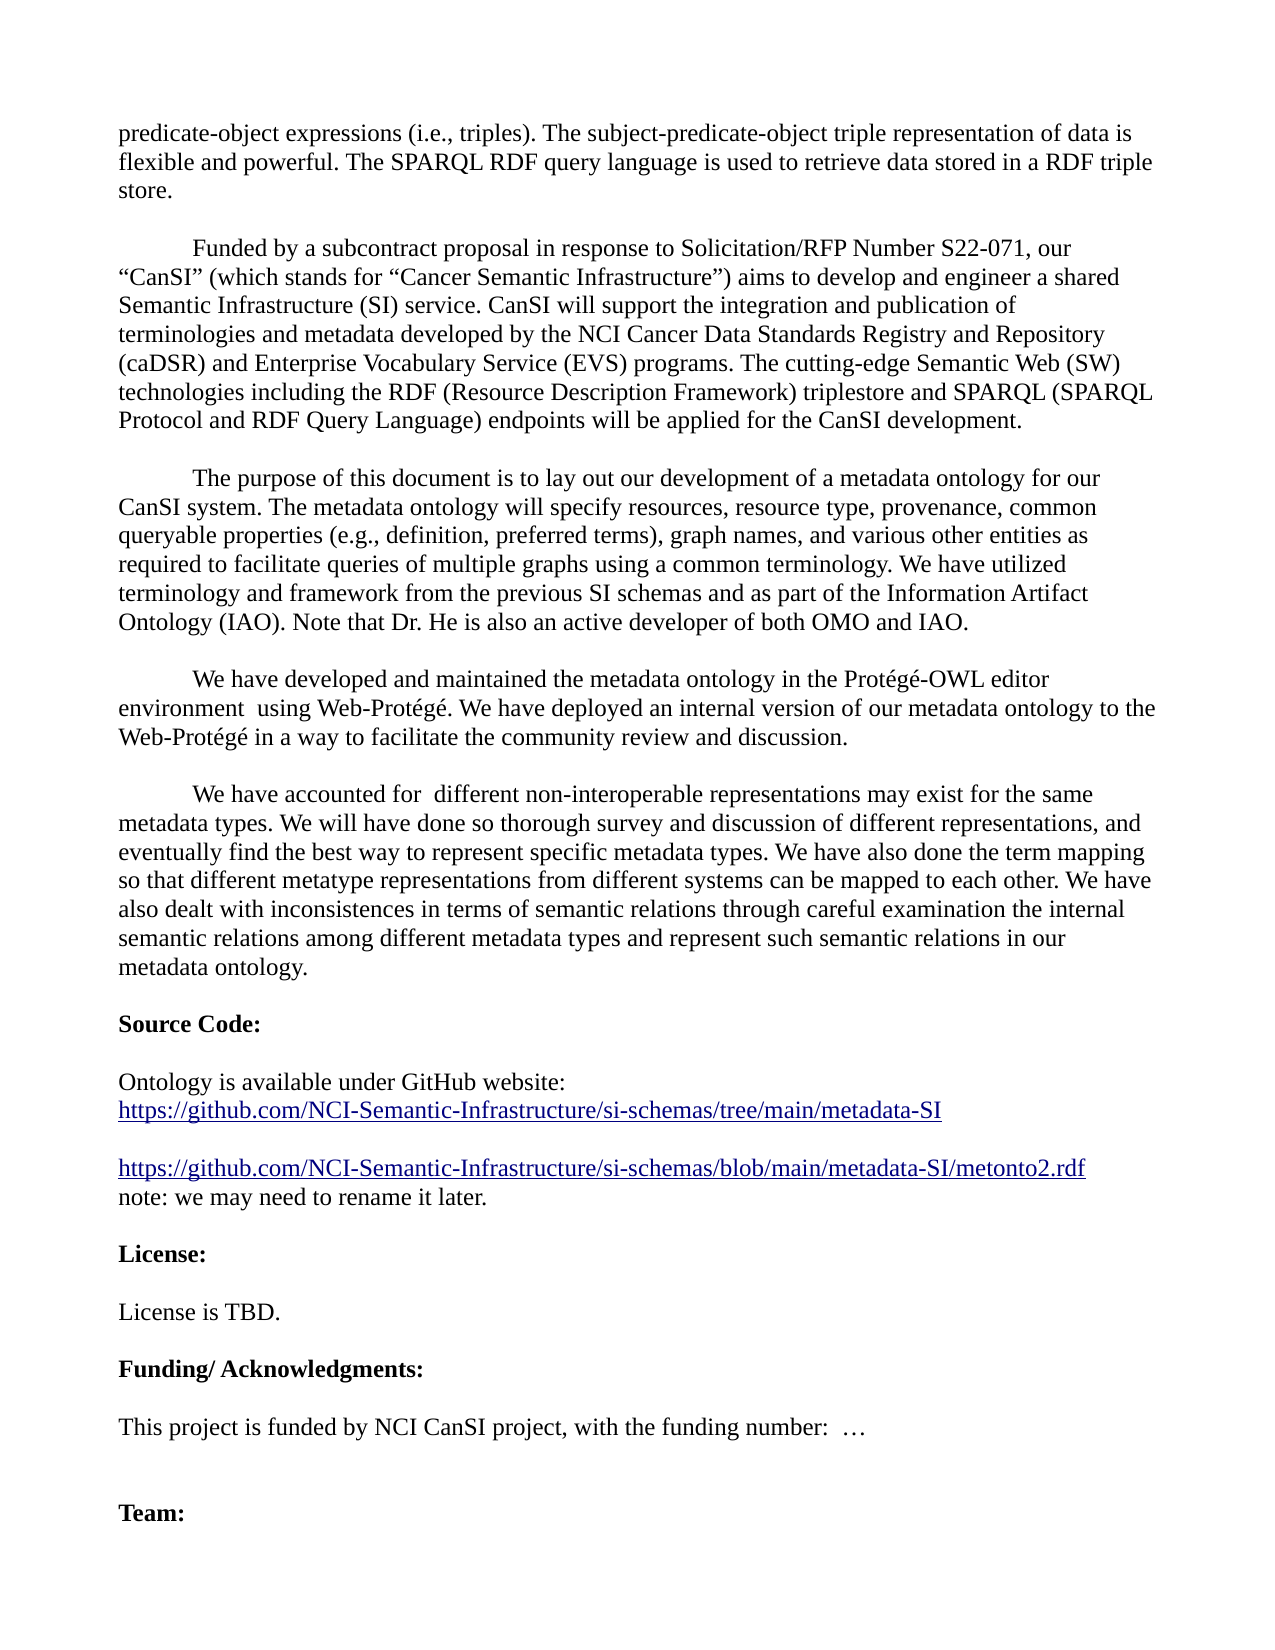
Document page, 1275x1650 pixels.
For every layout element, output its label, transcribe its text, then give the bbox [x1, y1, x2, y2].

text Source Code: [118, 1009, 1157, 1038]
text We have accounted for different non-interoperable representations may exist for the same metadata types. We will have done so thorough survey and discussion of different representations, and eventually find the best way to represent specific metadata types. We have also done the term mapping so that different metatype representations from different systems can be mapped to each other. We have also dealt with inconsistences in terms of semantic relations through careful examination the internal semantic relations among different metadata types and represent such semantic relations in our metadata ontology. [118, 779, 1157, 981]
text License is TBD. [118, 1297, 1157, 1326]
text We have developed and maintained the metadata ontology in the Protégé-OWL editor environment using Web-Protégé. We have deployed an internal version of our metadata ontology to the Web-Protégé in a way to facilitate the community review and discussion. [118, 664, 1157, 751]
text https://github.com/NCI-Semantic-Infrastructure/si-schemas/blob/main/metadata-SI/metonto2.rdf [118, 1153, 1157, 1182]
text predicate-object expressions (i.e., triples). The subject-predicate-object triple representation of data is flexible and powerful. The SPARQL RDF query language is used to retrieve data stored in a RDF triple store. [118, 118, 1157, 204]
text License: [118, 1239, 1157, 1268]
text note: we may need to rename it later. [118, 1182, 1157, 1211]
text Funded by a subcontract proposal in response to Solicitation/RFP Number S22-071, our “CanSI” (which stands for “Cancer Semantic Infrastructure”) aims to develop and engineer a shared Semantic Infrastructure (SI) service. CanSI will support the integration and publication of terminologies and metadata developed by the NCI Cancer Data Standards Registry and Repository (caDSR) and Enterprise Vocabulary Service (EVS) programs. The cutting-edge Semantic Web (SW) technologies including the RDF (Resource Description Framework) triplestore and SPARQL (SPARQL Protocol and RDF Query Language) endpoints will be applied for the CanSI development. [118, 233, 1157, 434]
text https://github.com/NCI-Semantic-Infrastructure/si-schemas/tree/main/metadata-SI [118, 1096, 1157, 1124]
text Team: [118, 1498, 1157, 1527]
text Ontology is available under GitHub website: [118, 1067, 1157, 1096]
text The purpose of this document is to lay out our development of a metadata ontology for our CanSI system. The metadata ontology will specify resources, resource type, provenance, common queryable properties (e.g., definition, preferred terms), graph names, and various other entities as required to facilitate queries of multiple graphs using a common terminology. We have utilized terminology and framework from the previous SI schemas and as part of the Information Artifact Ontology (IAO). Note that Dr. He is also an active developer of both OMO and IAO. [118, 463, 1157, 636]
text Funding/ Acknowledgments: [118, 1354, 1157, 1383]
text This project is funded by NCI CanSI project, with the funding number: … [118, 1412, 1157, 1441]
